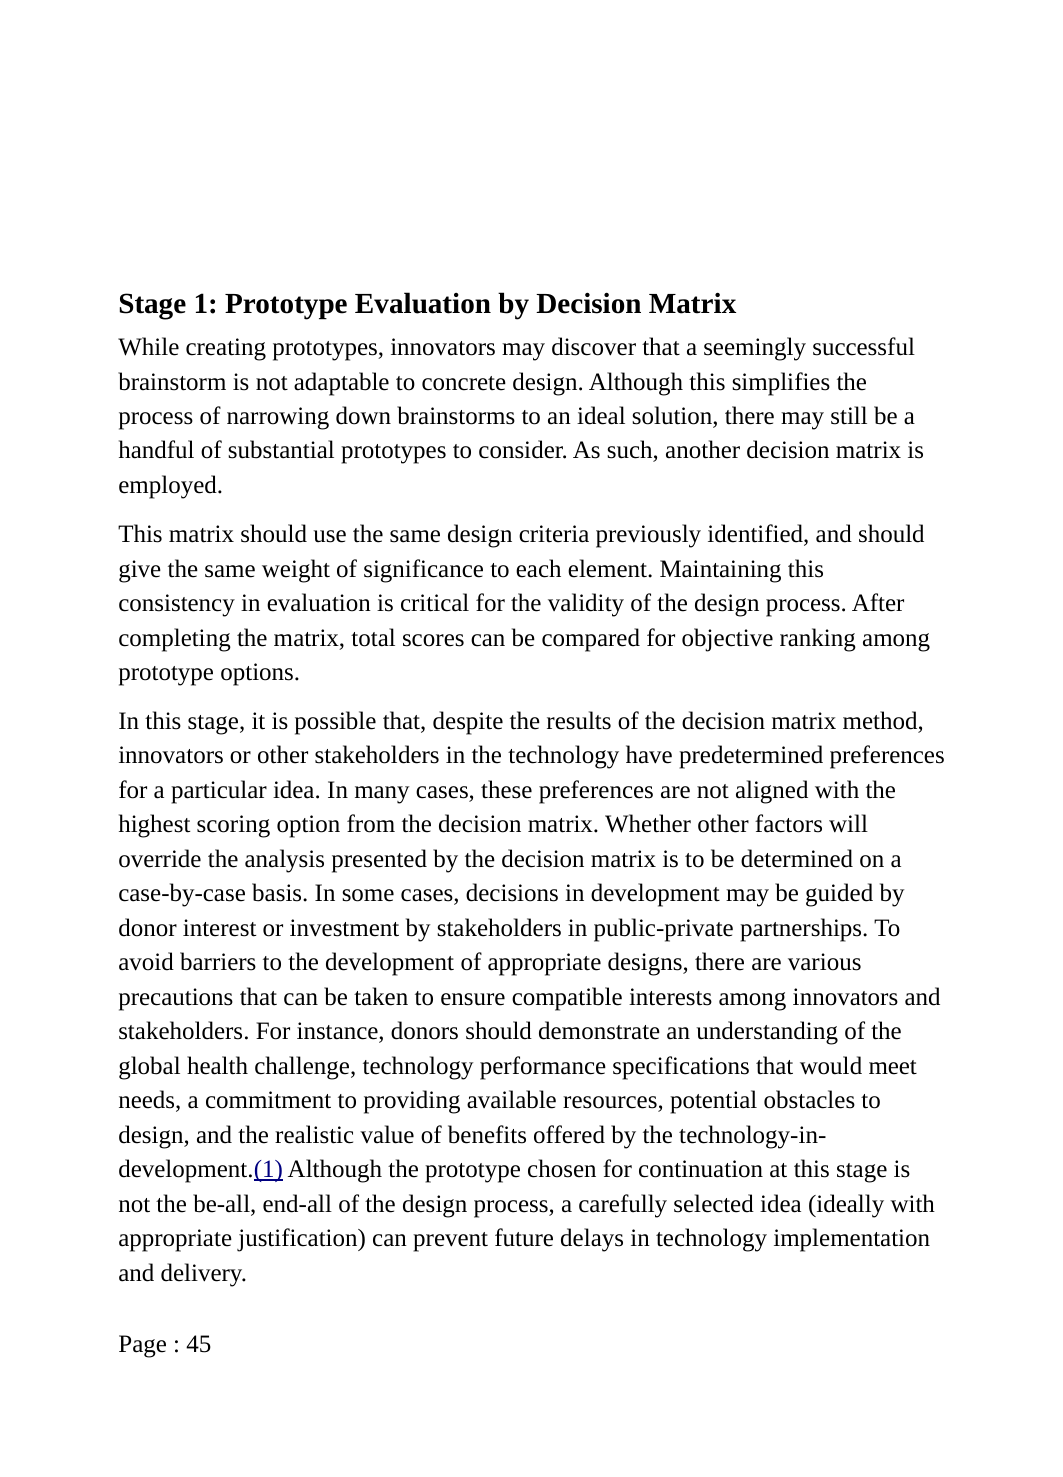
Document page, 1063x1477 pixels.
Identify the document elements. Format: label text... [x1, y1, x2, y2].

text In this stage, it is possible that, despite the results of the decision matrix method, innovators or other stakeholders in the technology have predetermined preferences for a particular idea. In many cases, these preferences are not aligned with the highest scoring option from the decision matrix. Whether other factors will override the analysis presented by the decision matrix is to be determined on a case-by-case basis. In some cases, decisions in development may be guided by donor interest or investment by stakeholders in public-private partnerships. To avoid barriers to the development of appropriate designs, there are various precautions that can be taken to ensure compatible interests among innovators and stakeholders. For instance, donors should demonstrate an understanding of the global health challenge, technology performance specifications that would meet needs, a commitment to providing available resources, potential obstacles to design, and the realistic value of benefits offered by the technology-in-development.(1) Although the prototype chosen for continuation at this stage is not the be-all, end-all of the design process, a carefully selected idea (ideally with appropriate justification) can prevent future delays in technology implementation and delivery. [118, 706, 945, 1287]
text This matrix should use the same design criteria previously identified, and should give the same weight of significance to each element. Maintaining this consistency in evaluation is critical for the validity of the design process. After completing the matrix, total scores can be compared for objective ranking among prototype options. [118, 519, 945, 686]
text While creating prototypes, innovators may discover that a seemingly successful brainstorm is not adaptable to concrete design. Although this simplifies the process of narrowing down brainstorms to an ideal solution, there may still be a handful of substantial prototypes to consider. As such, another decision matrix is employed. [118, 332, 945, 499]
subtitle Stage 1: Prototype Evaluation by Decision Matrix [118, 286, 945, 320]
